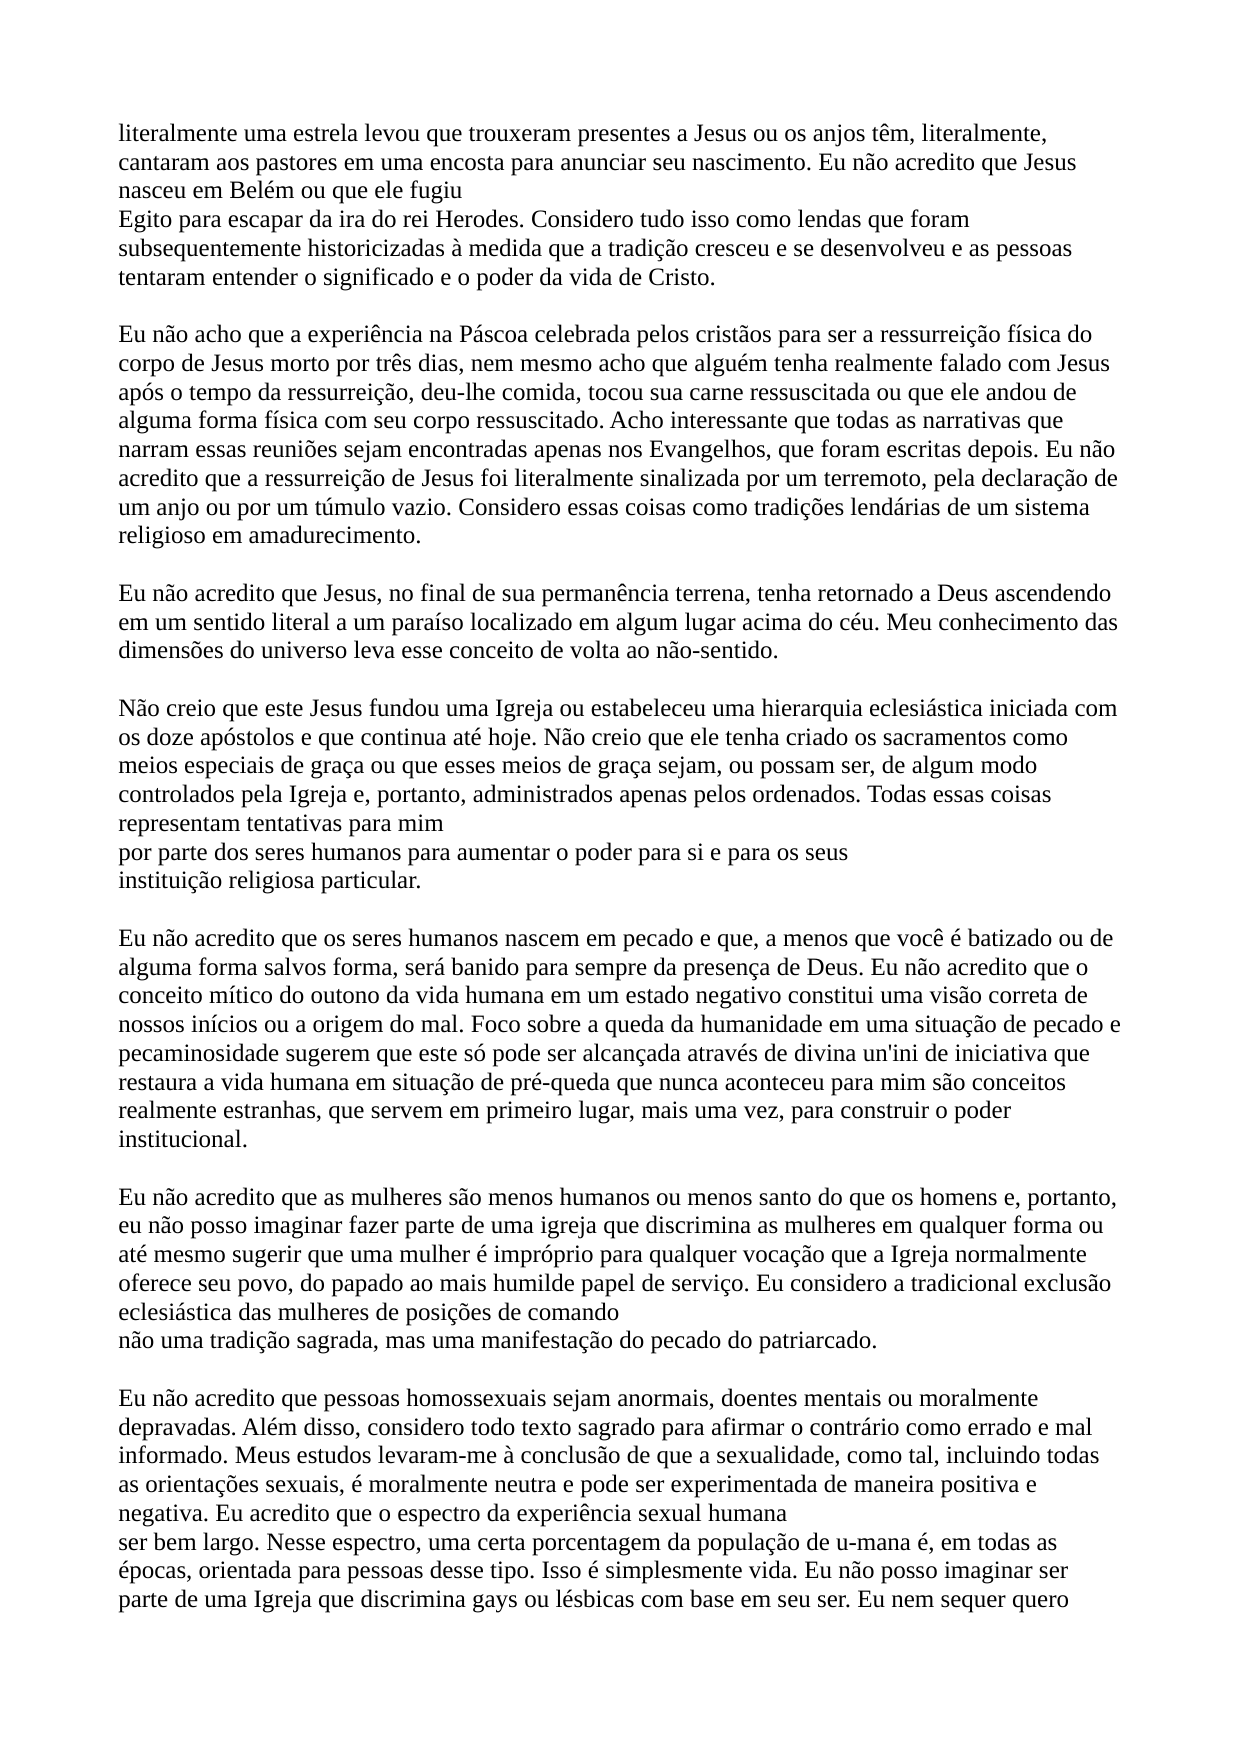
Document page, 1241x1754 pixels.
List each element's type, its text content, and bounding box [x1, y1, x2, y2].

text literalmente uma estrela levou que trouxeram presentes a Jesus ou os anjos têm, literalmente, cantaram aos pastores em uma encosta para anunciar seu nascimento. Eu não acredito que Jesus nasceu em Belém ou que ele fugiu Egito para escapar da ira do rei Herodes. Considero tudo isso como lendas que foram subsequentemente historicizadas à medida que a tradição cresceu e se desenvolveu e as pessoas tentaram entender o significado e o poder da vida de Cristo. Eu não acho que a experiência na Páscoa celebrada pelos cristãos para ser a ressurreição física do corpo de Jesus morto por três dias, nem mesmo acho que alguém tenha realmente falado com Jesus após o tempo da ressurreição, deu-lhe comida, tocou sua carne ressuscitada ou que ele andou de alguma forma física com seu corpo ressuscitado. Acho interessante que todas as narrativas que narram essas reuniões sejam encontradas apenas nos Evangelhos, que foram escritas depois. Eu não acredito que a ressurreição de Jesus foi literalmente sinalizada por um terremoto, pela declaração de um anjo ou por um túmulo vazio. Considero essas coisas como tradições lendárias de um sistema religioso em amadurecimento. Eu não acredito que Jesus, no final de sua permanência terrena, tenha retornado a Deus ascendendo em um sentido literal a um paraíso localizado em algum lugar acima do céu. Meu conhecimento das dimensões do universo leva esse conceito de volta ao não-sentido. [118, 118, 1122, 664]
text Não creio que este Jesus fundou uma Igreja ou estabeleceu uma hierarquia eclesiástica iniciada com os doze apóstolos e que continua até hoje. Não creio que ele tenha criado os sacramentos como meios especiais de graça ou que esses meios de graça sejam, ou possam ser, de algum modo controlados pela Igreja e, portanto, administrados apenas pelos ordenados. Todas essas coisas representam tentativas para mim por parte dos seres humanos para aumentar o poder para si e para os seus instituição religiosa particular. Eu não acredito que os seres humanos nascem em pecado e que, a menos que você é batizado ou de alguma forma salvos forma, será banido para sempre da presença de Deus. Eu não acredito que o conceito mítico do outono da vida humana em um estado negativo constitui uma visão correta de nossos inícios ou a origem do mal. Foco sobre a queda da humanidade em uma situação de pecado e pecaminosidade sugerem que este só pode ser alcançada através de divina un'ini de iniciativa que restaura a vida humana em situação de pré-queda que nunca aconteceu para mim são conceitos realmente estranhas, que servem em primeiro lugar, mais uma vez, para construir o poder institucional. Eu não acredito que as mulheres são menos humanos ou menos santo do que os homens e, portanto, eu não posso imaginar fazer parte de uma igreja que discrimina as mulheres em qualquer forma ou até mesmo sugerir que uma mulher é impróprio para qualquer vocação que a Igreja normalmente oferece seu povo, do papado ao mais humilde papel de serviço. Eu considero a tradicional exclusão eclesiástica das mulheres de posições de comando não uma tradição sagrada, mas uma manifestação do pecado do patriarcado. Eu não acredito que pessoas homossexuais sejam anormais, doentes mentais ou moralmente depravadas. Além disso, considero todo texto sagrado para afirmar o contrário como errado e mal informado. Meus estudos levaram-me à conclusão de que a sexualidade, como tal, incluindo todas as orientações sexuais, é moralmente neutra e pode ser experimentada de maneira positiva e negativa. Eu acredito que o espectro da experiência sexual humana ser bem largo. Nesse espectro, uma certa porcentagem da população de u-mana é, em todas as épocas, orientada para pessoas desse tipo. Isso é simplesmente vida. Eu não posso imaginar ser parte de uma Igreja que discrimina gays ou lésbicas com base em seu ser. Eu nem sequer quero [118, 693, 1122, 1613]
